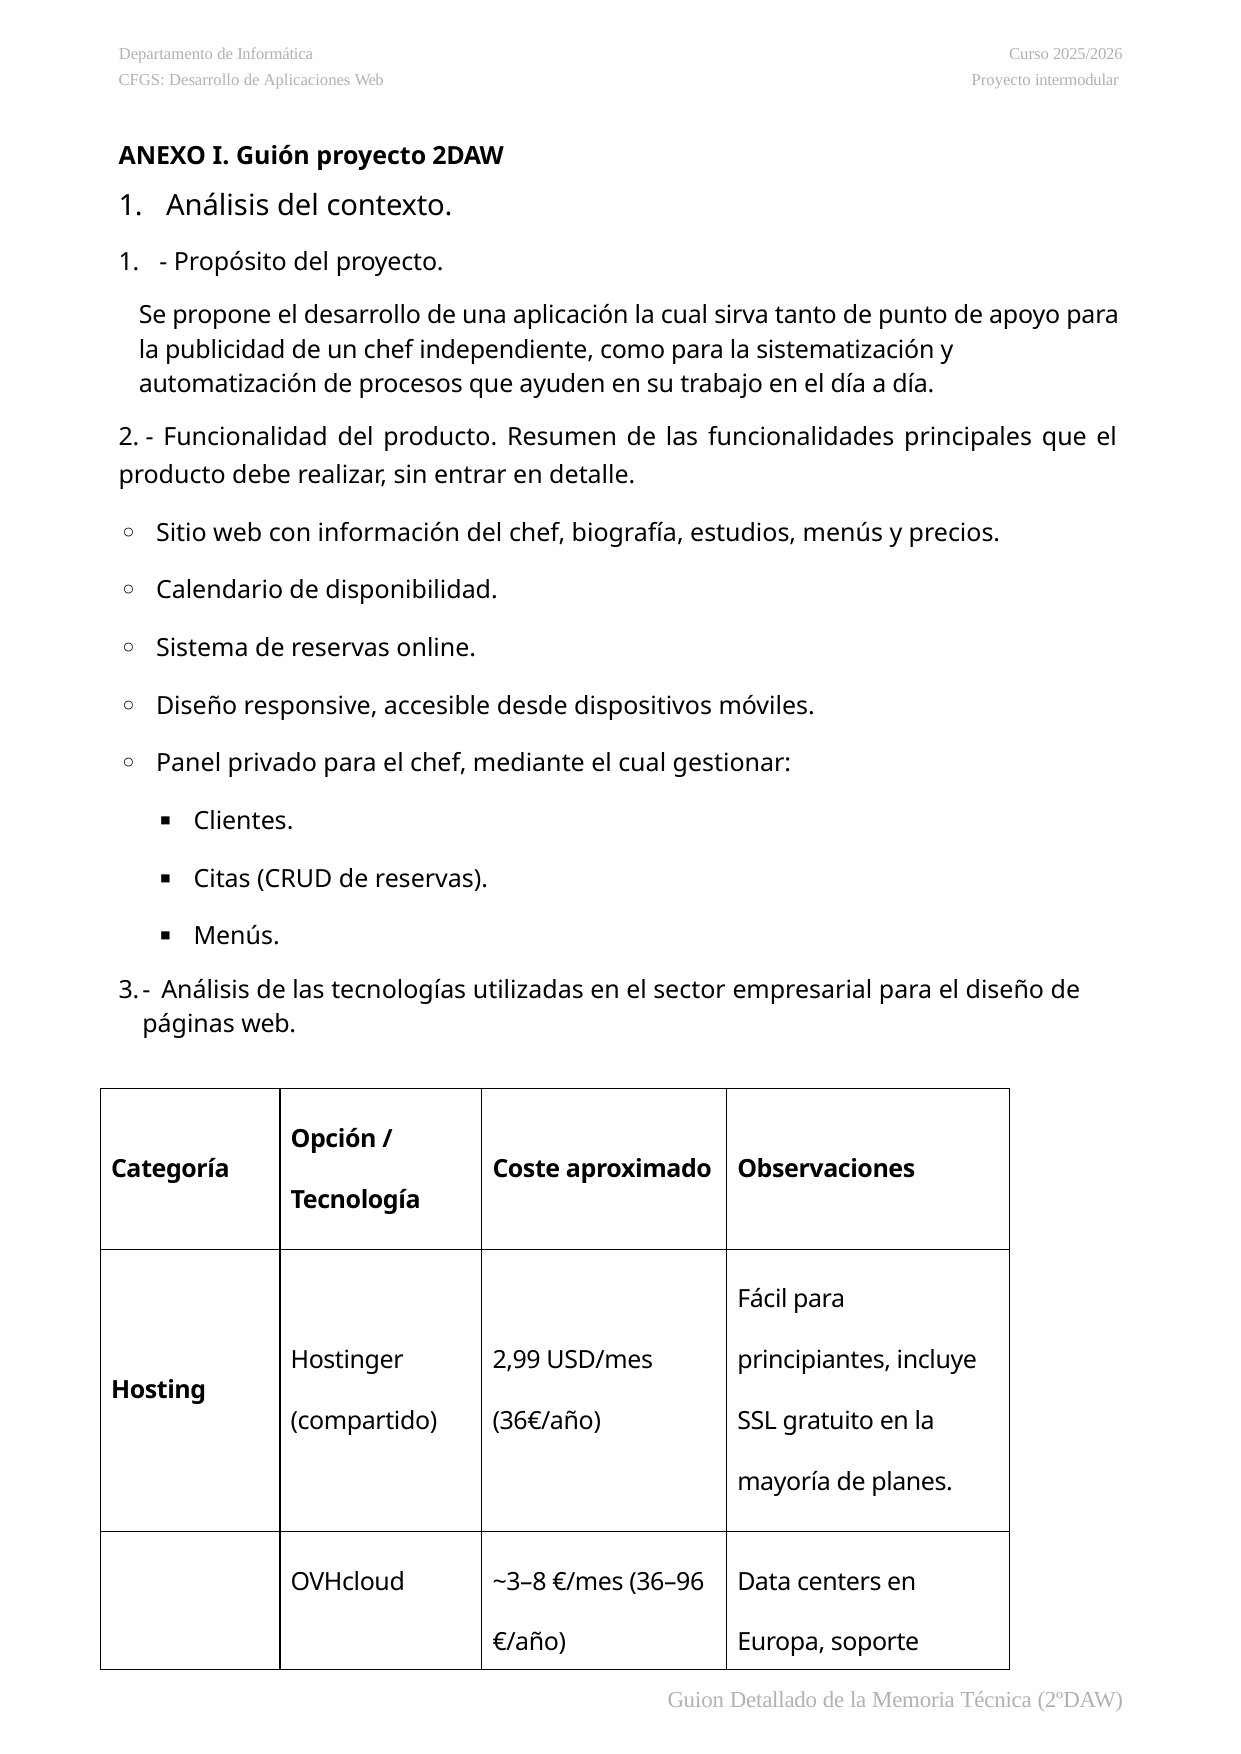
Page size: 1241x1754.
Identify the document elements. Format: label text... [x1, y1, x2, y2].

list Citas (CRUD de reservas). [156, 860, 1137, 894]
table_cell Hosting [101, 1250, 279, 1531]
subtitle Análisis del contexto. [118, 184, 1137, 224]
table_cell [101, 1532, 279, 1668]
list Calendario de disponibilidad. [118, 572, 1137, 606]
list - Propósito del proyecto. [118, 244, 1137, 278]
table_cell ~3–8 €/mes (36–96 €/año) [482, 1532, 726, 1668]
list Se propone el desarrollo de una aplicación la cual sirva tanto de punto de apoyo para la publicidad de un chef independiente, como para la sistematización y automatización de procesos que ayuden en su trabajo en el día a día. [138, 297, 1137, 399]
text ANEXO I. Guión proyecto 2DAW [118, 138, 1137, 172]
table_header Coste aproximado [482, 1089, 726, 1248]
list Menús. [156, 918, 1137, 952]
list Sistema de reservas online. [118, 630, 1137, 664]
list Clientes. [156, 803, 1137, 837]
table_cell Data centers en Europa, soporte [727, 1532, 1009, 1668]
table_cell OVHcloud [281, 1532, 481, 1668]
list Sitio web con información del chef, biografía, estudios, menús y precios. [118, 514, 1137, 549]
list - Análisis de las tecnologías utilizadas en el sector empresarial para el diseño de páginas web. [118, 971, 1137, 1039]
table_cell Fácil para principiantes, incluye SSL gratuito en la mayoría de planes. [727, 1250, 1009, 1531]
list - Funcionalidad del producto. Resumen de las funcionalidades principales que el producto debe realizar, sin entrar en detalle. [118, 418, 1122, 491]
table_header Categoría [101, 1089, 279, 1248]
table_header Observaciones [727, 1089, 1009, 1248]
table_cell 2,99 USD/mes (36€/año) [482, 1250, 726, 1531]
table_header Opción / Tecnología [281, 1089, 481, 1248]
table_cell Hostinger (compartido) [281, 1250, 481, 1531]
list Diseño responsive, accesible desde dispositivos móviles. [118, 687, 1137, 721]
list Panel privado para el chef, mediante el cual gestionar: [118, 745, 1137, 779]
